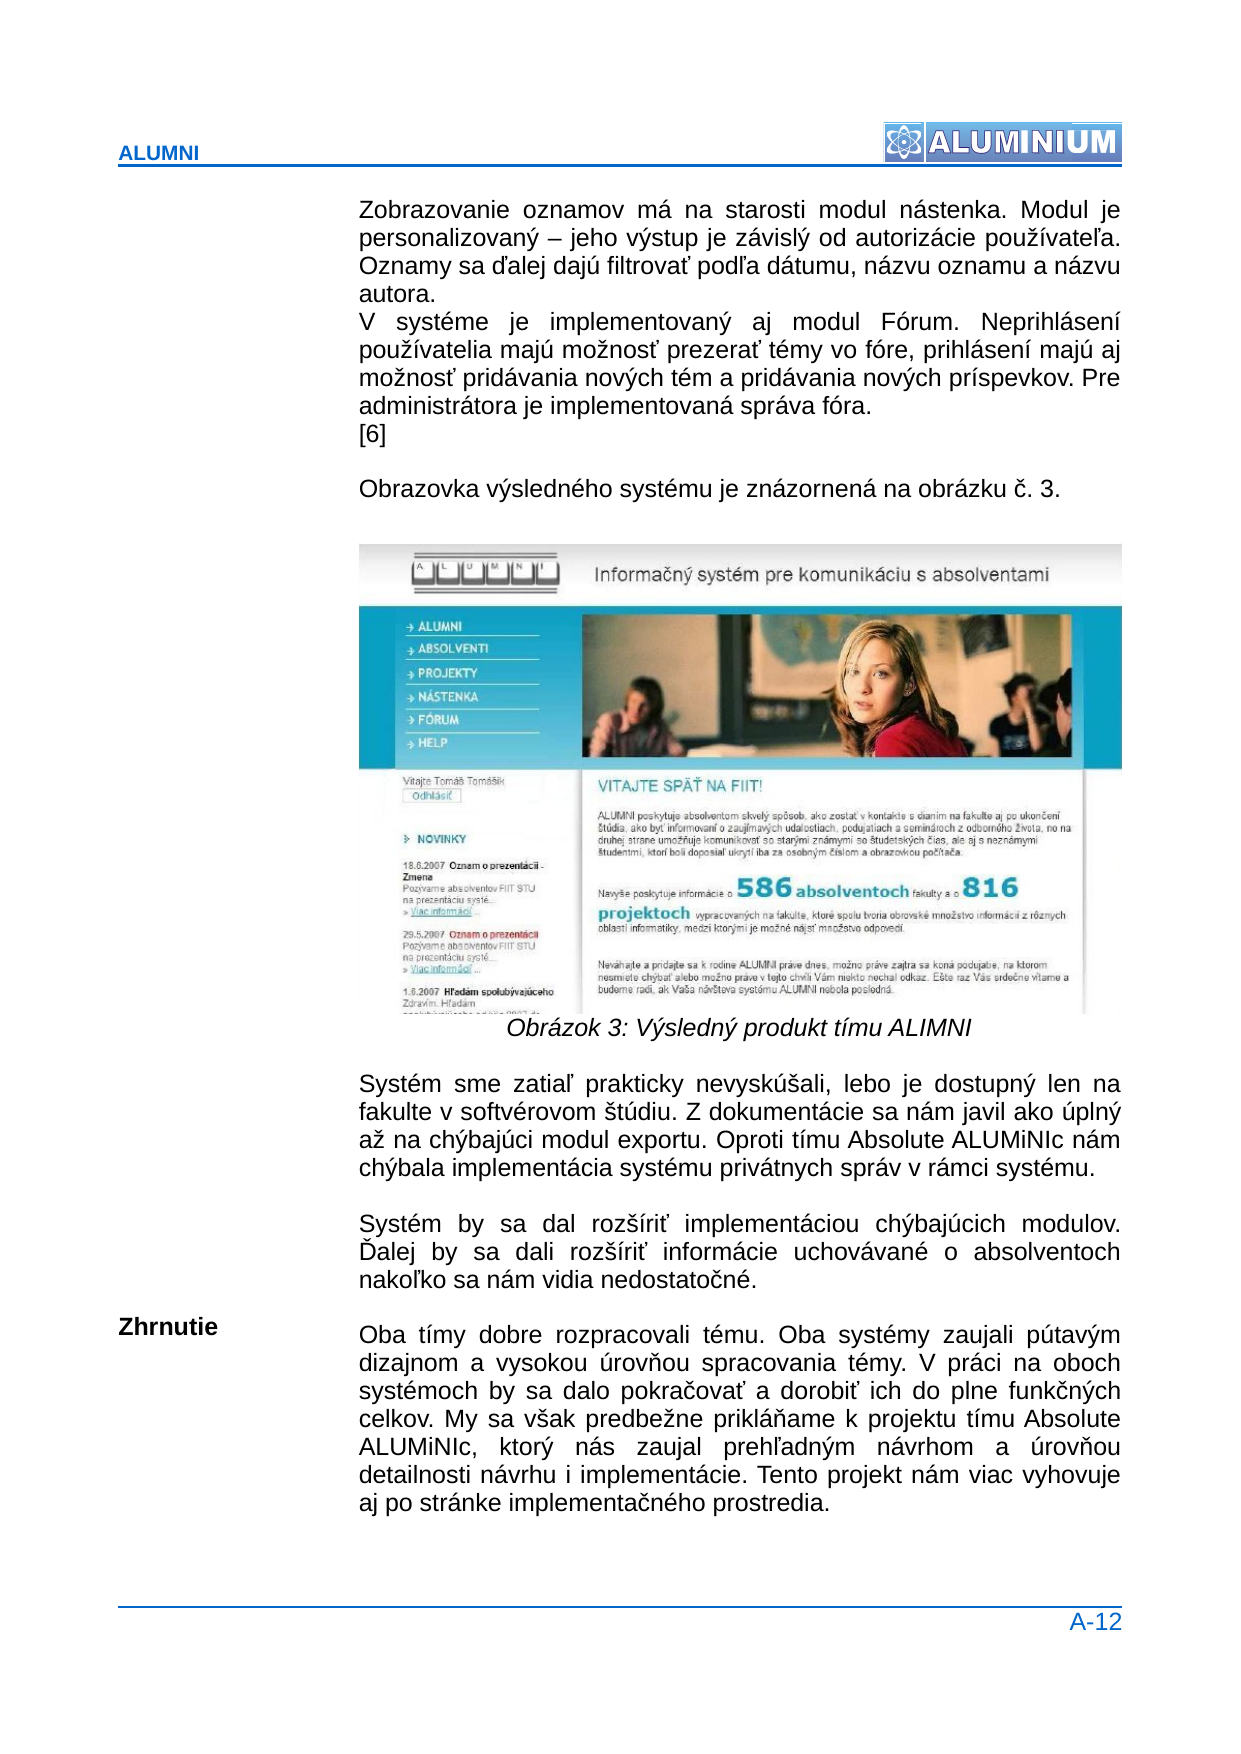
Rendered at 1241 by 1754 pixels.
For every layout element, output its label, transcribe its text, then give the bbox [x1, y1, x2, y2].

text Obrazovka výsledného systému je znázornená na obrázku č. 3. [358, 475, 1122, 503]
text Oba tímy dobre rozpracovali tému. Oba systémy zaujali pútavým dizajnom a vysokou úrovňou spracovania témy. V práci na oboch systémoch by sa dalo pokračovať a dorobiť ich do plne funkčných celkov. My sa však predbežne prikláňame k projektu tímu Absolute ALUMiNIc, ktorý nás zaujal prehľadným návrhom a úrovňou detailnosti návrhu i implementácie. Tento projekt nám viac vyhovuje aj po stránke implementačného prostredia. [358, 1321, 1122, 1517]
text Systém sme zatiaľ prakticky nevyskúšali, lebo je dostupný len na fakulte v softvérovom štúdiu. Z dokumentácie sa nám javil ako úplný až na chýbajúci modul exportu. Oproti tímu Absolute ALUMiNIc nám chýbala implementácia systému privátnych správ v rámci systému. [358, 1070, 1122, 1182]
text [6] [358, 419, 1122, 447]
picture [358, 543, 1123, 1015]
text Systém by sa dal rozšíriť implementáciou chýbajúcich modulov. Ďalej by sa dali rozšíriť informácie uchovávané o absolventoch nakoľko sa nám vidia nedostatočné. [358, 1209, 1122, 1293]
text V systéme je implementovaný aj modul Fórum. Neprihlásení používatelia majú možnosť prezerať témy vo fóre, prihlásení majú aj možnosť pridávania nových tém a pridávania nových príspevkov. Pre administrátora je implementovaná správa fóra. [358, 308, 1122, 419]
text Obrázok 3: Výsledný produkt tímu ALIMNI [358, 1015, 1122, 1042]
subtitle Zhrnutie [118, 1313, 358, 1341]
text Zobrazovanie oznamov má na starosti modul nástenka. Modul je personalizovaný – jeho výstup je závislý od autorizácie používateľa. Oznamy sa ďalej dajú filtrovať podľa dátumu, názvu oznamu a názvu autora. [358, 196, 1122, 308]
